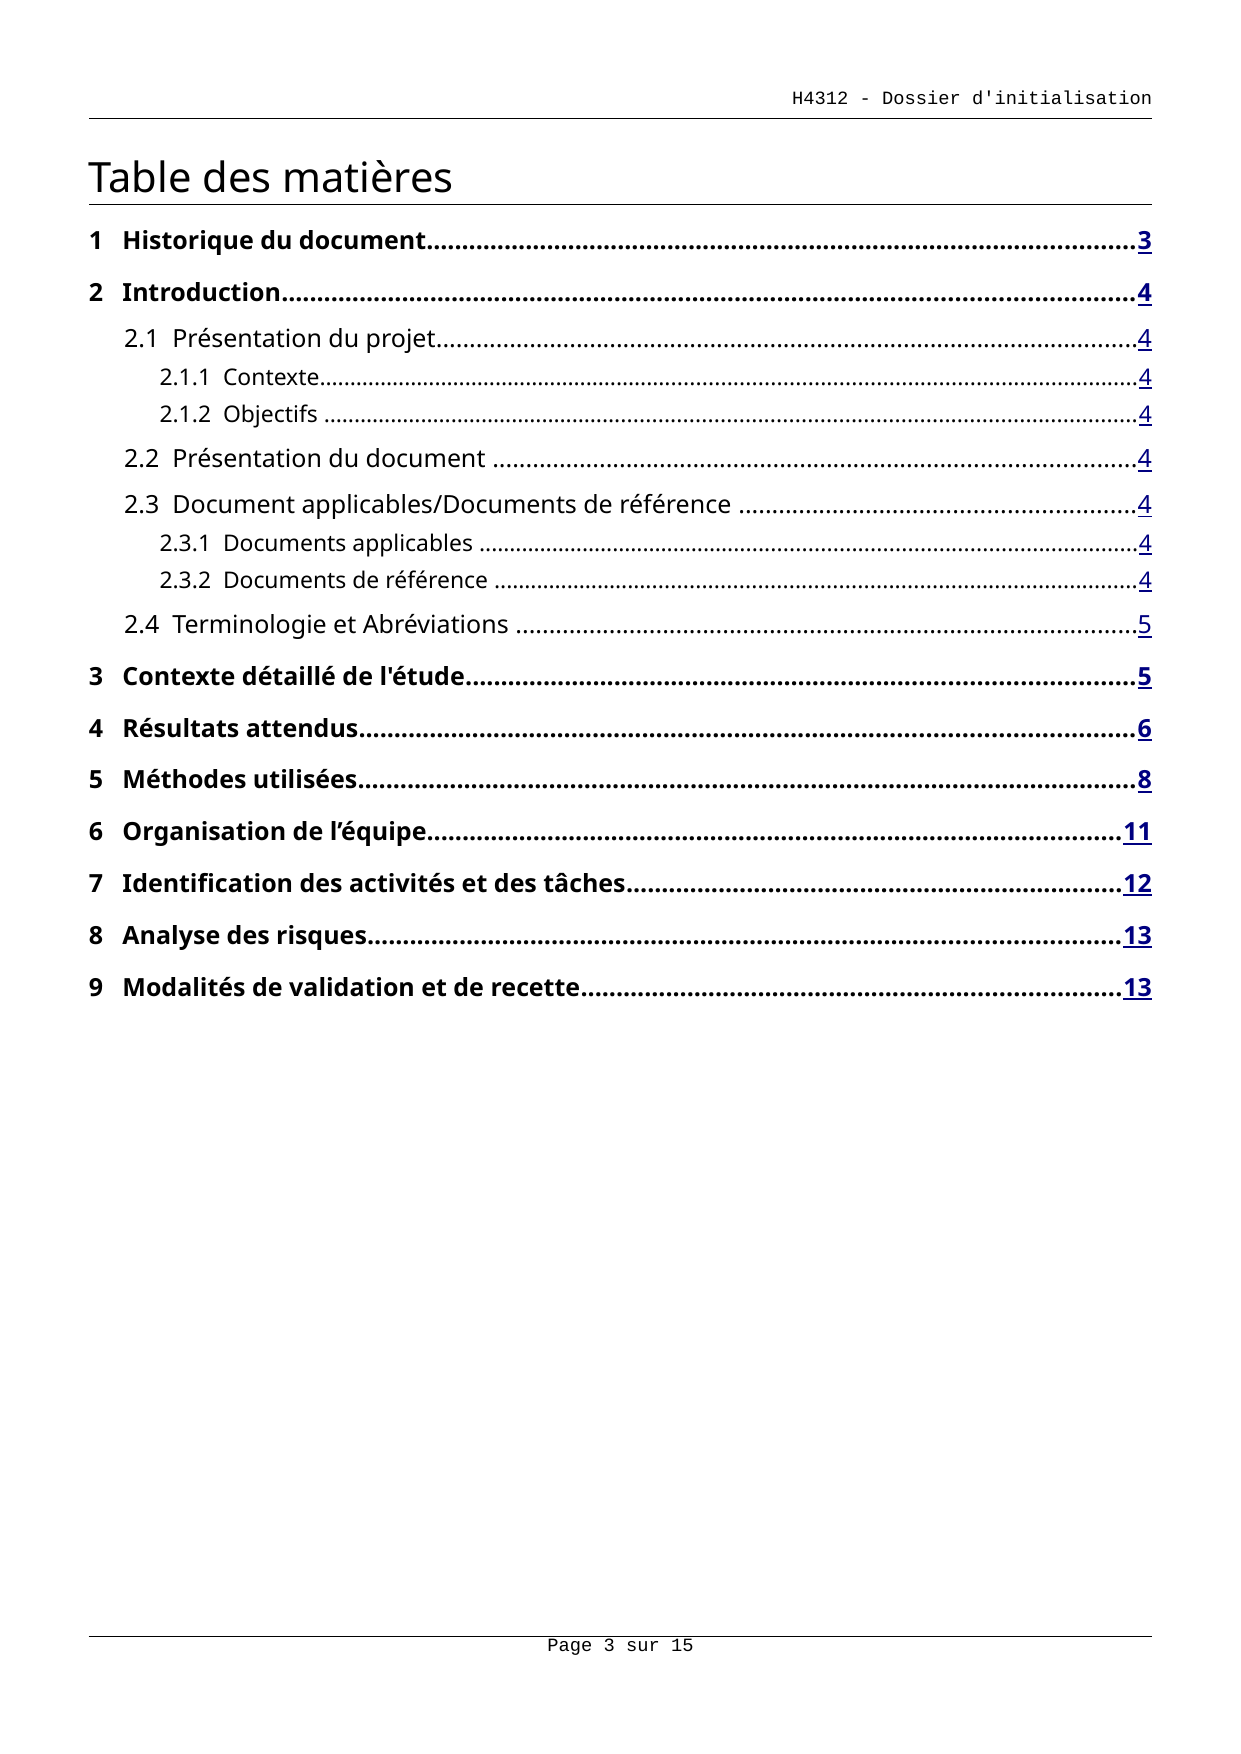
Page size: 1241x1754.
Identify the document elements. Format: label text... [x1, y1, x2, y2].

text 4 Résultats attendus 6 [88, 710, 1152, 744]
text 1 Historique du document 3 [88, 223, 1152, 257]
text 2 Introduction 4 [88, 275, 1152, 309]
text 2.4 Terminologie et Abréviations 5 [124, 607, 1152, 641]
text 2.1.1 Contexte 4 [159, 361, 1152, 392]
text 6 Organisation de l’équipe 11 [88, 814, 1152, 848]
text Table des matières [88, 147, 1152, 205]
text 8 Analyse des risques 13 [88, 917, 1152, 952]
text 2.2 Présentation du document 4 [124, 441, 1152, 475]
text 2.3.1 Documents applicables 4 [159, 527, 1152, 558]
text 7 Identification des activités et des tâches 12 [88, 866, 1152, 900]
text 2.1 Présentation du projet 4 [124, 321, 1152, 355]
text 2.3 Document applicables/Documents de référence 4 [124, 487, 1152, 521]
text 9 Modalités de validation et de recette 13 [88, 969, 1152, 1003]
text 2.3.2 Documents de référence 4 [159, 564, 1152, 595]
text 2.1.2 Objectifs 4 [159, 398, 1152, 429]
text 3 Contexte détaillé de l'étude 5 [88, 659, 1152, 693]
text 5 Méthodes utilisées 8 [88, 762, 1152, 796]
